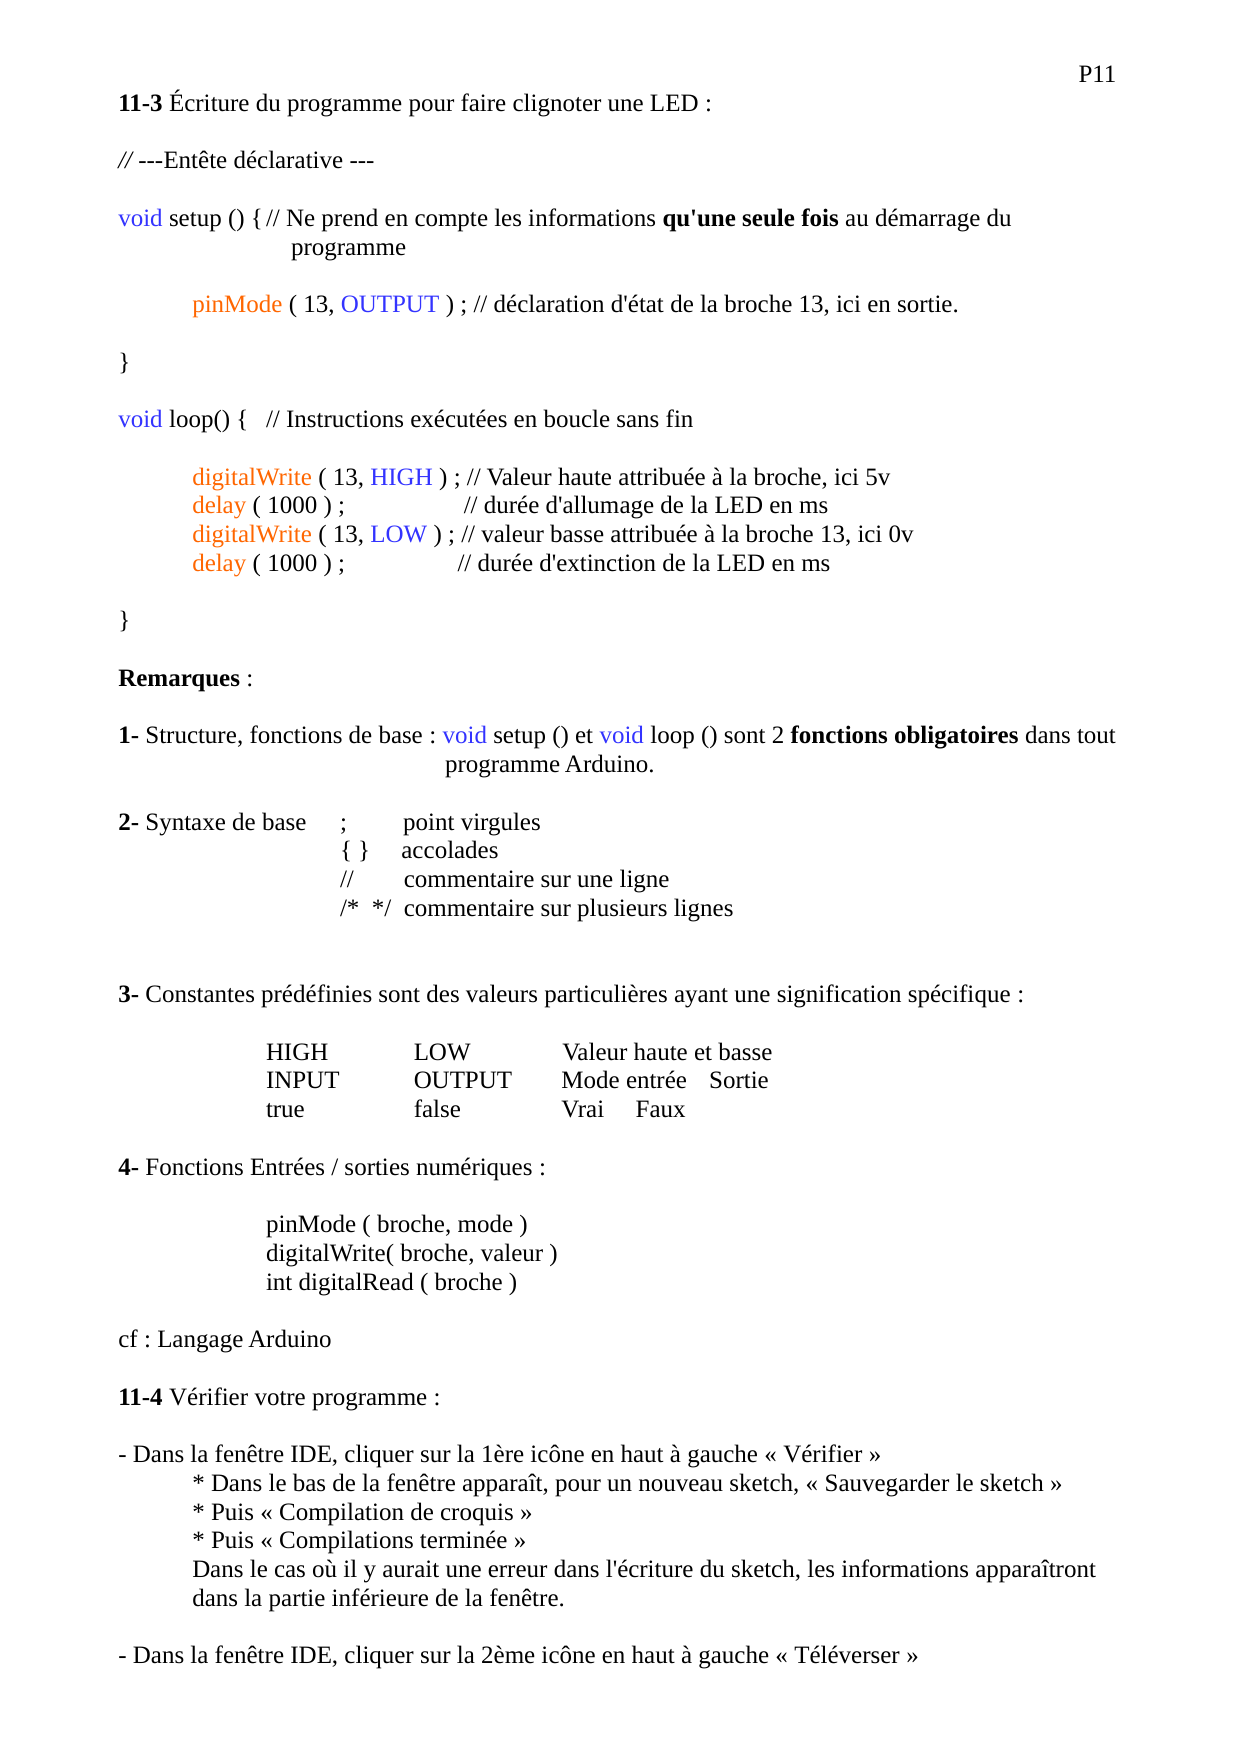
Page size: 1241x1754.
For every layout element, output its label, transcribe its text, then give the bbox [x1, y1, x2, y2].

text 1- Structure, fonctions de base : void setup () et void loop () sont 2 fonctions obligatoires dans tout programme Arduino. [118, 720, 1122, 778]
text /* */ commentaire sur plusieurs lignes [118, 893, 1122, 922]
text - Dans la fenêtre IDE, cliquer sur la 1ère icône en haut à gauche « Vérifier » [118, 1439, 1122, 1468]
text digitalWrite ( 13, HIGH ) ; // Valeur haute attribuée à la broche, ici 5v [118, 462, 1122, 490]
text delay ( 1000 ) ; // durée d'extinction de la LED en ms [118, 548, 1122, 577]
text 11-3 Écriture du programme pour faire clignoter une LED : [118, 88, 1122, 117]
text } [118, 605, 1122, 634]
text 3- Constantes prédéfinies sont des valeurs particulières ayant une signification spécifique : [118, 979, 1122, 1008]
text * Puis « Compilations terminée » [118, 1525, 1122, 1554]
text INPUT OUTPUT Mode entrée Sortie [118, 1065, 1122, 1094]
text HIGH LOW Valeur haute et basse [118, 1037, 1122, 1065]
text 11-4 Vérifier votre programme : [118, 1382, 1122, 1410]
text 4- Fonctions Entrées / sorties numériques : [118, 1152, 1122, 1180]
text // commentaire sur une ligne [118, 864, 1122, 893]
text void loop() { // Instructions exécutées en boucle sans fin [118, 404, 1122, 433]
text true false Vrai Faux [118, 1094, 1122, 1123]
text int digitalRead ( broche ) [118, 1267, 1122, 1295]
text void setup () { // Ne prend en compte les informations qu'une seule fois au démarrage du programme [118, 203, 1122, 260]
text Remarques : [118, 663, 1122, 692]
text * Puis « Compilation de croquis » [118, 1497, 1122, 1525]
text P11 [118, 59, 1122, 88]
text digitalWrite ( 13, LOW ) ; // valeur basse attribuée à la broche 13, ici 0v [118, 519, 1122, 548]
text pinMode ( 13, OUTPUT ) ; // déclaration d'état de la broche 13, ici en sortie. [118, 289, 1122, 318]
text Dans le cas où il y aurait une erreur dans l'écriture du sketch, les informations apparaîtront dans la partie inférieure de la fenêtre. [118, 1554, 1122, 1612]
text } [118, 347, 1122, 375]
text - Dans la fenêtre IDE, cliquer sur la 2ème icône en haut à gauche « Téléverser » [118, 1640, 1122, 1669]
text * Dans le bas de la fenêtre apparaît, pour un nouveau sketch, « Sauvegarder le sketch » [118, 1468, 1122, 1497]
text { } accolades [118, 835, 1122, 864]
text pinMode ( broche, mode ) [118, 1209, 1122, 1238]
text delay ( 1000 ) ; // durée d'allumage de la LED en ms [118, 490, 1122, 519]
text digitalWrite( broche, valeur ) [118, 1238, 1122, 1267]
text cf : Langage Arduino [118, 1324, 1122, 1353]
text // ---Entête déclarative --- [118, 145, 1122, 174]
text 2- Syntaxe de base ; point virgules [118, 807, 1122, 835]
